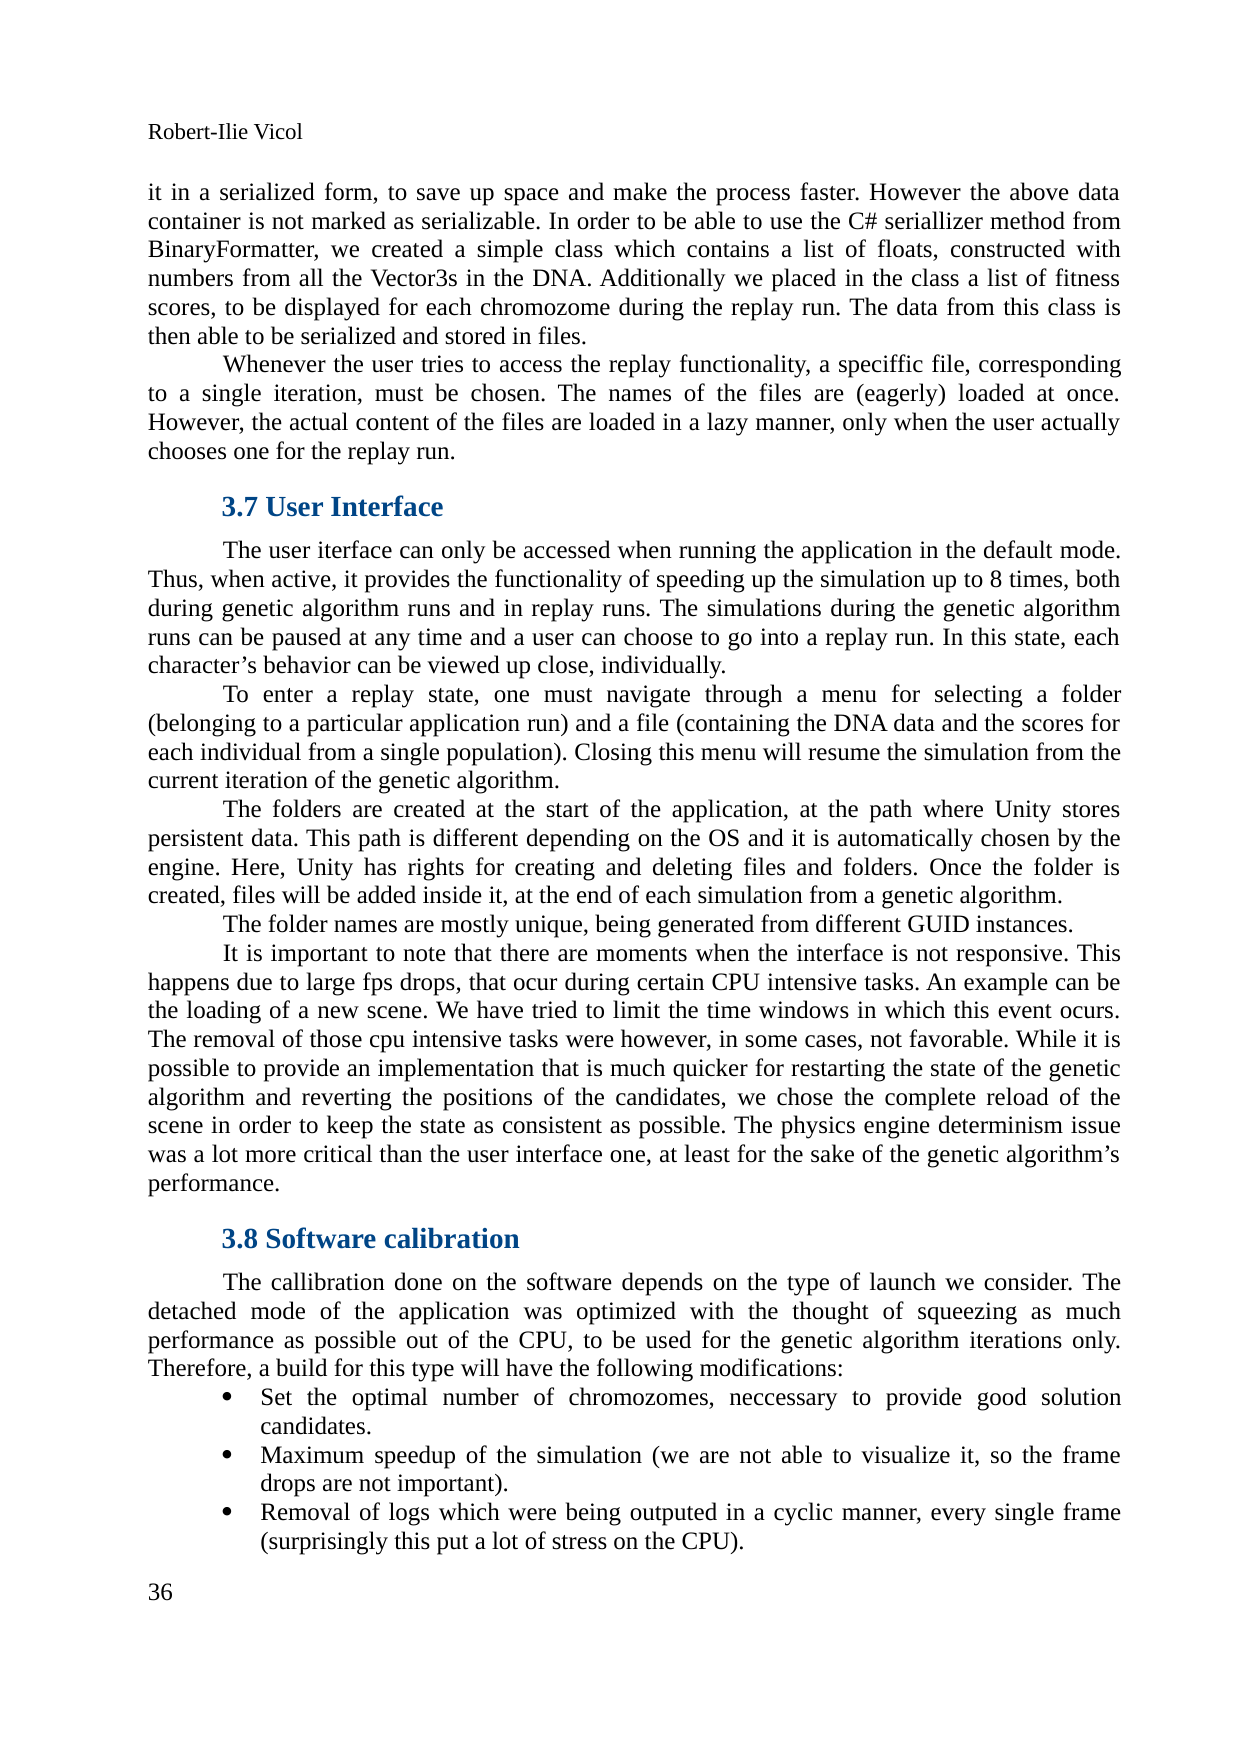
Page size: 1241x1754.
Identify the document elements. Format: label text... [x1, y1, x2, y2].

text it in a serialized form, to save up space and make the process faster. However the above data container is not marked as serializable. In order to be able to use the C# seriallizer method from BinaryFormatter, we created a simple class which contains a list of floats, constructed with numbers from all the Vector3s in the DNA. Additionally we placed in the class a list of fitness scores, to be displayed for each chromozome during the replay run. The data from this class is then able to be serialized and stored in files. [148, 177, 1122, 349]
list Maximum speedup of the simulation (we are not able to visualize it, so the frame drops are not important). [223, 1440, 1122, 1497]
text The user iterface can only be accessed when running the application in the default mode. Thus, when active, it provides the functionality of speeding up the simulation up to 8 times, both during genetic algorithm runs and in replay runs. The simulations during the genetic algorithm runs can be paused at any time and a user can choose to go into a replay run. In this state, each character’s behavior can be viewed up close, individually. [148, 535, 1122, 679]
text Whenever the user tries to access the replay functionality, a speciffic file, corresponding to a single iteration, must be chosen. The names of the files are (eagerly) loaded at once. However, the actual content of the files are loaded in a lazy manner, only when the user actually chooses one for the replay run. [148, 349, 1122, 464]
subtitle 3.8 Software calibration [221, 1221, 1122, 1255]
subtitle 3.7 User Interface [221, 489, 1122, 523]
text The callibration done on the software depends on the type of launch we consider. The detached mode of the application was optimized with the thought of squeezing as much performance as possible out of the CPU, to be used for the genetic algorithm iterations only. Therefore, a build for this type will have the following modifications: [148, 1267, 1122, 1382]
text It is important to note that there are moments when the interface is not responsive. This happens due to large fps drops, that ocur during certain CPU intensive tasks. An example can be the loading of a new scene. We have tried to limit the time windows in which this event ocurs. The removal of those cpu intensive tasks were however, in some cases, not favorable. While it is possible to provide an implementation that is much quicker for restarting the state of the genetic algorithm and reverting the positions of the candidates, we chose the complete reload of the scene in order to keep the state as consistent as possible. The physics engine determinism issue was a lot more critical than the user interface one, at least for the sake of the genetic algorithm’s performance. [148, 938, 1122, 1197]
text The folder names are mostly unique, being generated from different GUID instances. [148, 909, 1122, 938]
text The folders are created at the start of the application, at the path where Unity stores persistent data. This path is different depending on the OS and it is automatically chosen by the engine. Here, Unity has rights for creating and deleting files and folders. Once the folder is created, files will be added inside it, at the end of each simulation from a genetic algorithm. [148, 794, 1122, 909]
list Removal of logs which were being outputed in a cyclic manner, every single frame (surprisingly this put a lot of stress on the CPU). [223, 1497, 1122, 1555]
list Set the optimal number of chromozomes, neccessary to provide good solution candidates. [223, 1382, 1122, 1440]
text To enter a replay state, one must navigate through a menu for selecting a folder (belonging to a particular application run) and a file (containing the DNA data and the scores for each individual from a single population). Closing this menu will resume the simulation from the current iteration of the genetic algorithm. [148, 679, 1122, 794]
